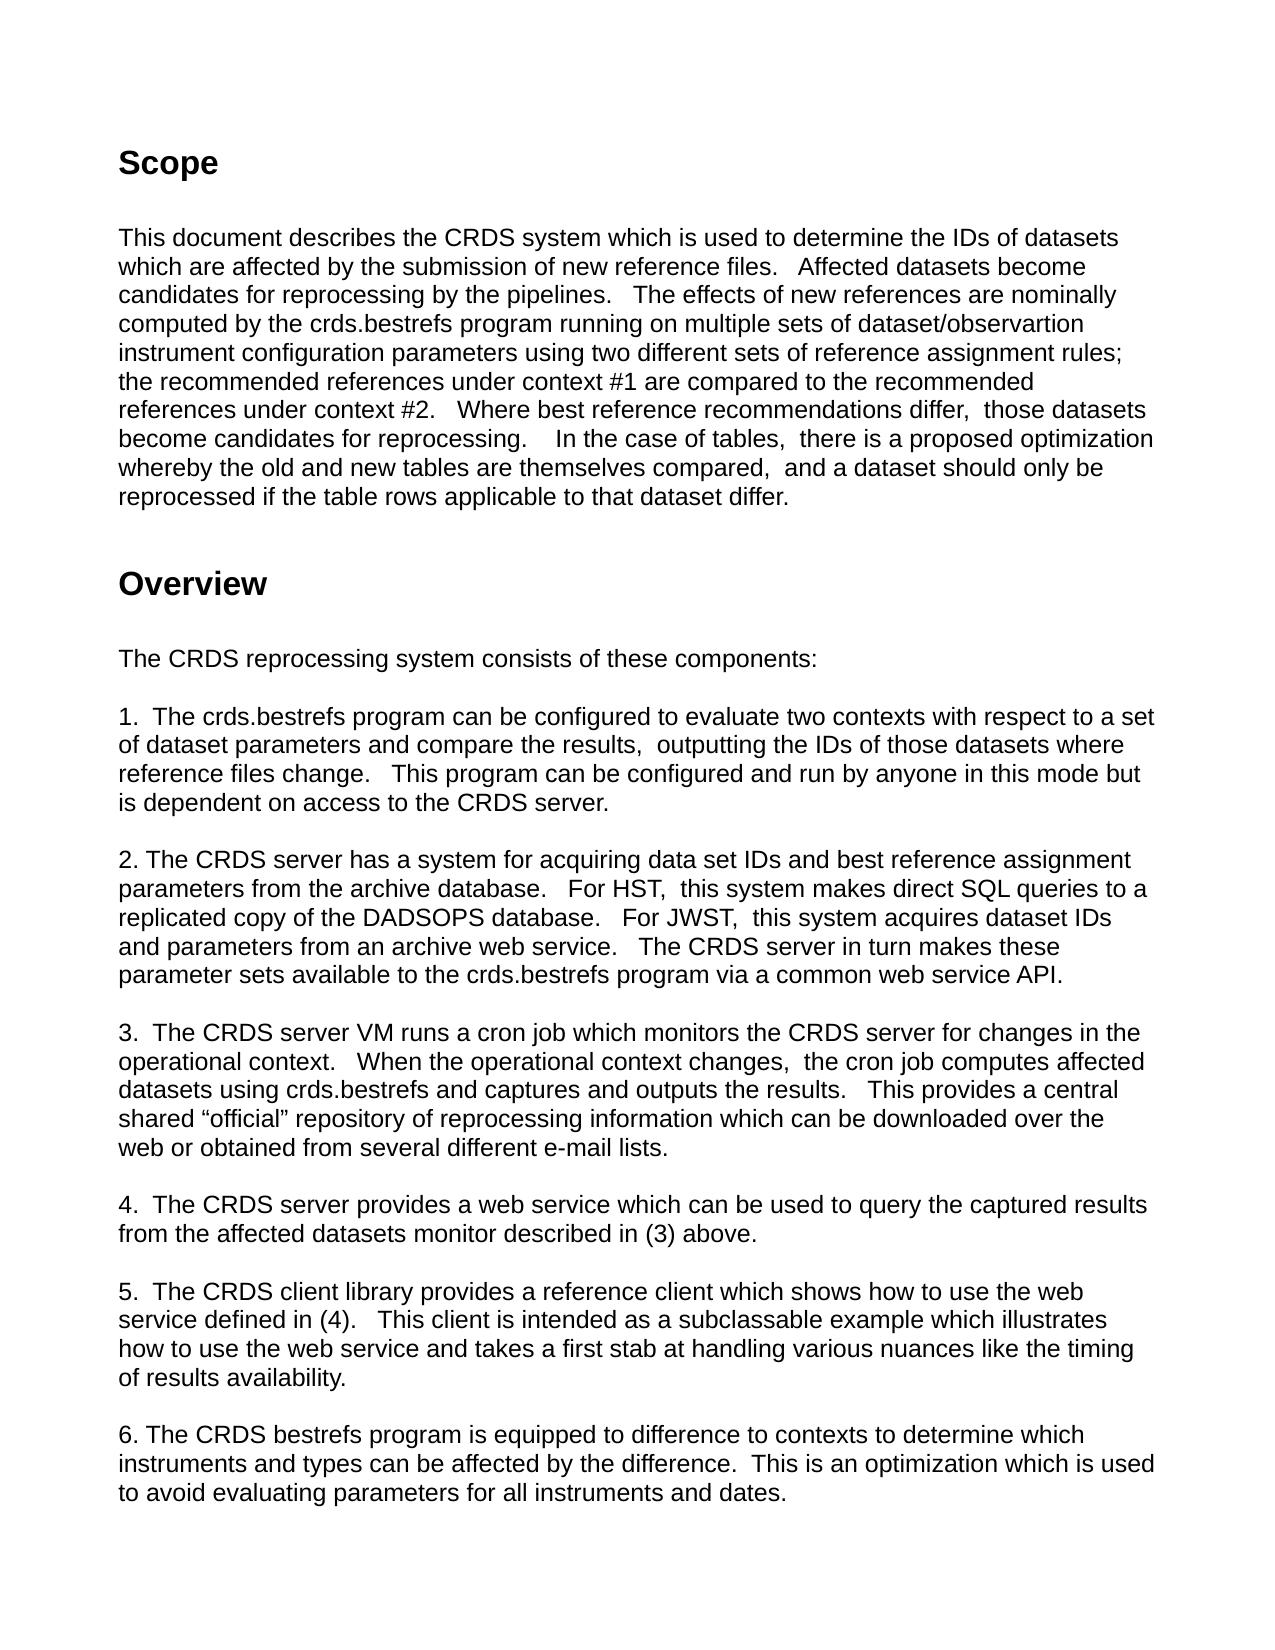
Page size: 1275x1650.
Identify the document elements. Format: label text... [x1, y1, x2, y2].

text 4. The CRDS server provides a web service which can be used to query the captured results from the affected datasets monitor described in (3) above. [118, 1190, 1157, 1248]
text 1. The crds.bestrefs program can be configured to evaluate two contexts with respect to a set of dataset parameters and compare the results, outputting the IDs of those datasets where reference files change. This program can be configured and run by anyone in this mode but is dependent on access to the CRDS server. [118, 702, 1157, 817]
subtitle Overview [118, 564, 1157, 603]
text 5. The CRDS client library provides a reference client which shows how to use the web service defined in (4). This client is intended as a subclassable example which illustrates how to use the web service and takes a first stab at handling various nuances like the timing of results availability. [118, 1277, 1157, 1392]
text 3. The CRDS server VM runs a cron job which monitors the CRDS server for changes in the operational context. When the operational context changes, the cron job computes affected datasets using crds.bestrefs and captures and outputs the results. This provides a central shared “official” repository of reprocessing information which can be downloaded over the web or obtained from several different e-mail lists. [118, 1018, 1157, 1162]
text 6. The CRDS bestrefs program is equipped to difference to contexts to determine which instruments and types can be affected by the difference. This is an optimization which is used to avoid evaluating parameters for all instruments and dates. [118, 1420, 1157, 1507]
text 2. The CRDS server has a system for acquiring data set IDs and best reference assignment parameters from the archive database. For HST, this system makes direct SQL queries to a replicated copy of the DADSOPS database. For JWST, this system acquires dataset IDs and parameters from an archive web service. The CRDS server in turn makes these parameter sets available to the crds.bestrefs program via a common web service API. [118, 845, 1157, 989]
subtitle Scope [118, 143, 1157, 182]
text The CRDS reprocessing system consists of these components: [118, 644, 1157, 673]
text This document describes the CRDS system which is used to determine the IDs of datasets which are affected by the submission of new reference files. Affected datasets become candidates for reprocessing by the pipelines. The effects of new references are nominally computed by the crds.bestrefs program running on multiple sets of dataset/observartion instrument configuration parameters using two different sets of reference assignment rules; the recommended references under context #1 are compared to the recommended references under context #2. Where best reference recommendations differ, those datasets become candidates for reprocessing. In the case of tables, there is a proposed optimization whereby the old and new tables are themselves compared, and a dataset should only be reprocessed if the table rows applicable to that dataset differ. [118, 223, 1157, 511]
